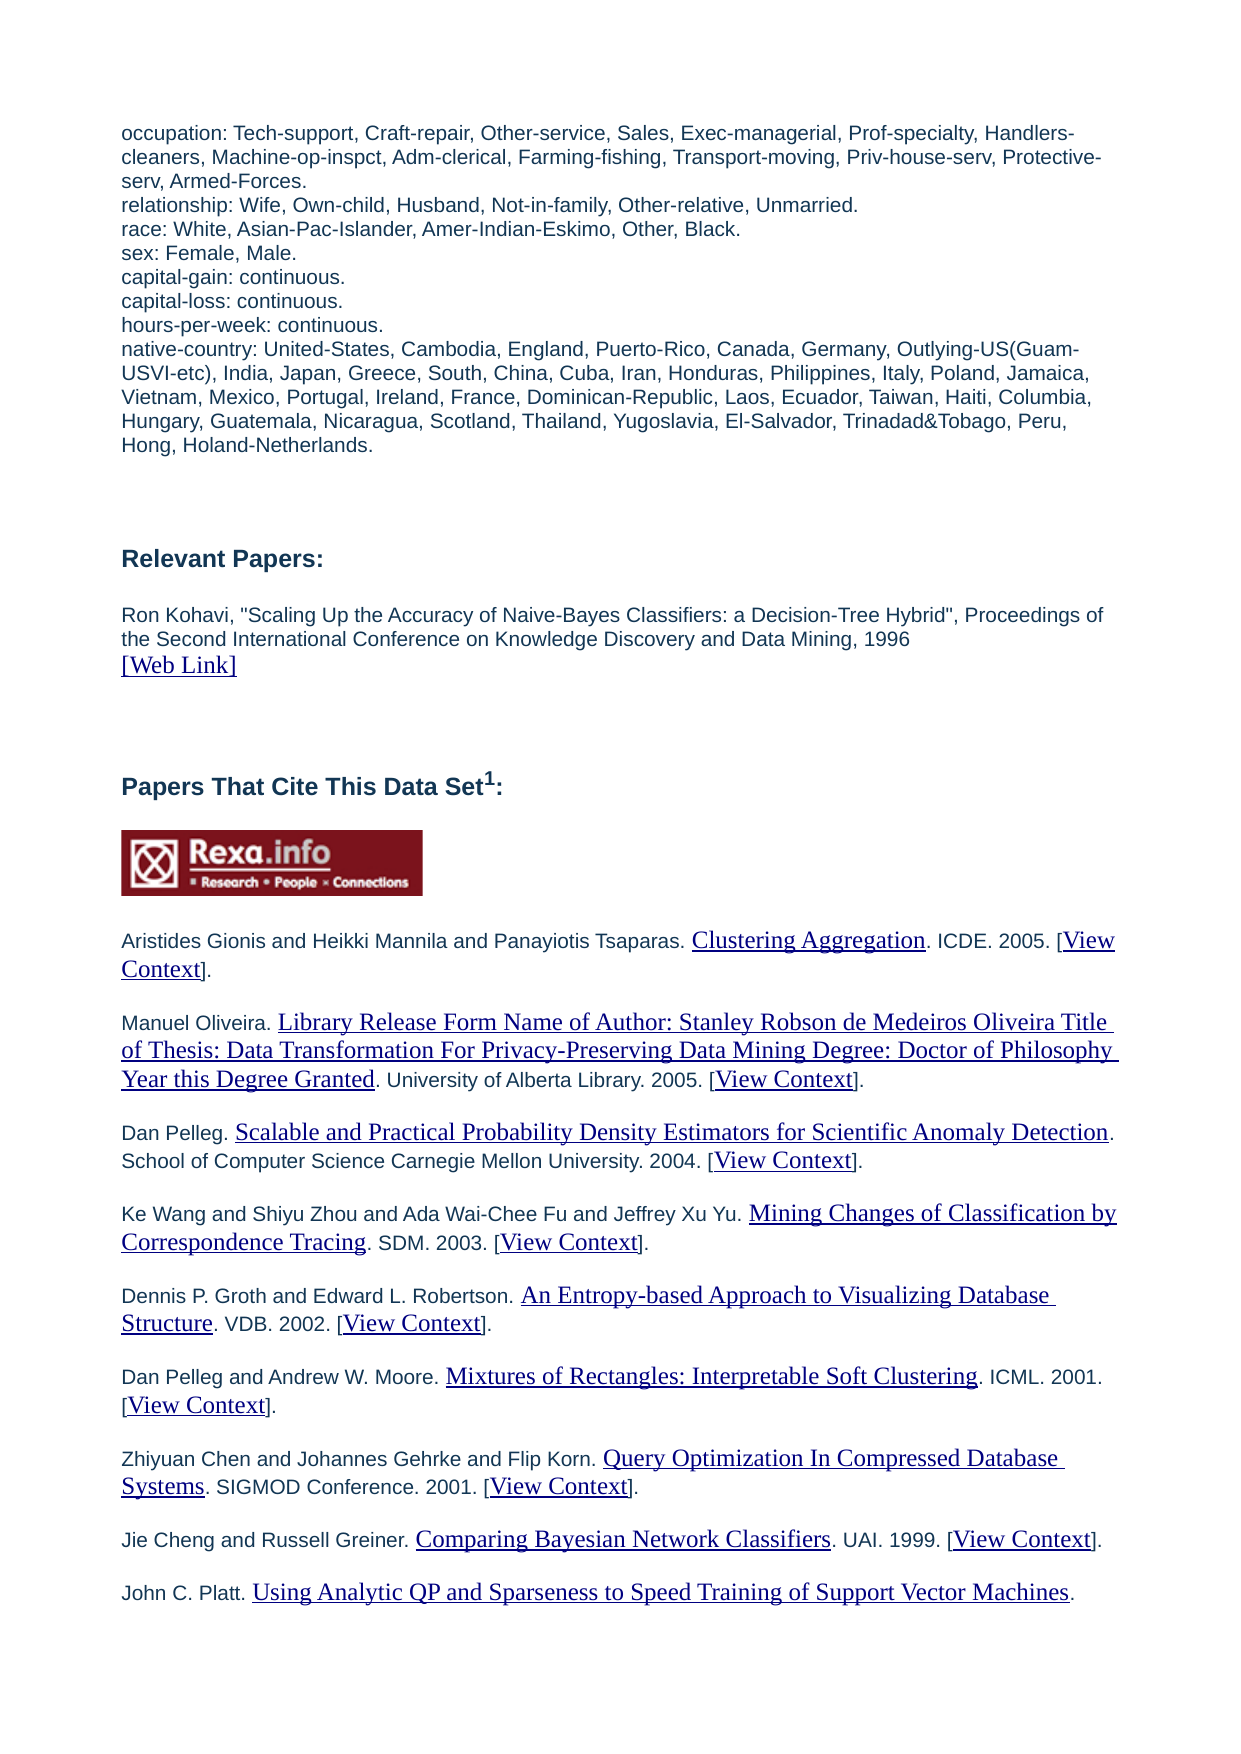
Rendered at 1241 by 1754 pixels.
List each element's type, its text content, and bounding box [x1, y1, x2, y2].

table_header occupation: Tech-support, Craft-repair, Other-service, Sales, Exec-managerial, Prof-specialty, Handlers-cleaners, Machine-op-inspct, Adm-clerical, Farming-fishing, Transport-moving, Priv-house-serv, Protective-serv, Armed-Forces. relationship: Wife, Own-child, Husband, Not-in-family, Other-relative, Unmarried. race: White, Asian-Pac-Islander, Amer-Indian-Eskimo, Other, Black. sex: Female, Male. capital-gain: continuous. capital-loss: continuous. hours-per-week: continuous. native-country: United-States, Cambodia, England, Puerto-Rico, Canada, Germany, Outlying-US(Guam-USVI-etc), India, Japan, Greece, South, China, Cuba, Iran, Honduras, Philippines, Italy, Poland, Jamaica, Vietnam, Mexico, Portugal, Ireland, France, Dominican-Republic, Laos, Ecuador, Taiwan, Haiti, Columbia, Hungary, Guatemala, Nicaragua, Scotland, Thailand, Yugoslavia, El-Salvador, Trinadad&Tobago, Peru, Hong, Holand-Netherlands. Relevant Papers: Ron Kohavi, "Scaling Up the Accuracy of Naive-Bayes Classifiers: a Decision-Tree Hybrid", Proceedings of the Second International Conference on Knowledge Discovery and Data Mining, 1996 [Web Link] Papers That Cite This Data Set1: Aristides Gionis and Heikki Mannila and Panayiotis Tsaparas. Clustering Aggregation. ICDE. 2005. [View Context]. Manuel Oliveira. Library Release Form Name of Author: Stanley Robson de Medeiros Oliveira Title of Thesis: Data Transformation For Privacy-Preserving Data Mining Degree: Doctor of Philosophy Year this Degree Granted. University of Alberta Library. 2005. [View Context]. Dan Pelleg. Scalable and Practical Probability Density Estimators for Scientific Anomaly Detection. School of Computer Science Carnegie Mellon University. 2004. [View Context]. Ke Wang and Shiyu Zhou and Ada Wai-Chee Fu and Jeffrey Xu Yu. Mining Changes of Classification by Correspondence Tracing. SDM. 2003. [View Context]. Dennis P. Groth and Edward L. Robertson. An Entropy-based Approach to Visualizing Database Structure. VDB. 2002. [View Context]. Dan Pelleg and Andrew W. Moore. Mixtures of Rectangles: Interpretable Soft Clustering. ICML. 2001. [View Context]. Zhiyuan Chen and Johannes Gehrke and Flip Korn. Query Optimization In Compressed Database Systems. SIGMOD Conference. 2001. [View Context]. Jie Cheng and Russell Greiner. Comparing Bayesian Network Classifiers. UAI. 1999. [View Context]. John C. Platt. Using Analytic QP and Sparseness to Speed Training of Support Vector Machines. [118, 118, 1122, 1609]
picture [121, 830, 423, 896]
